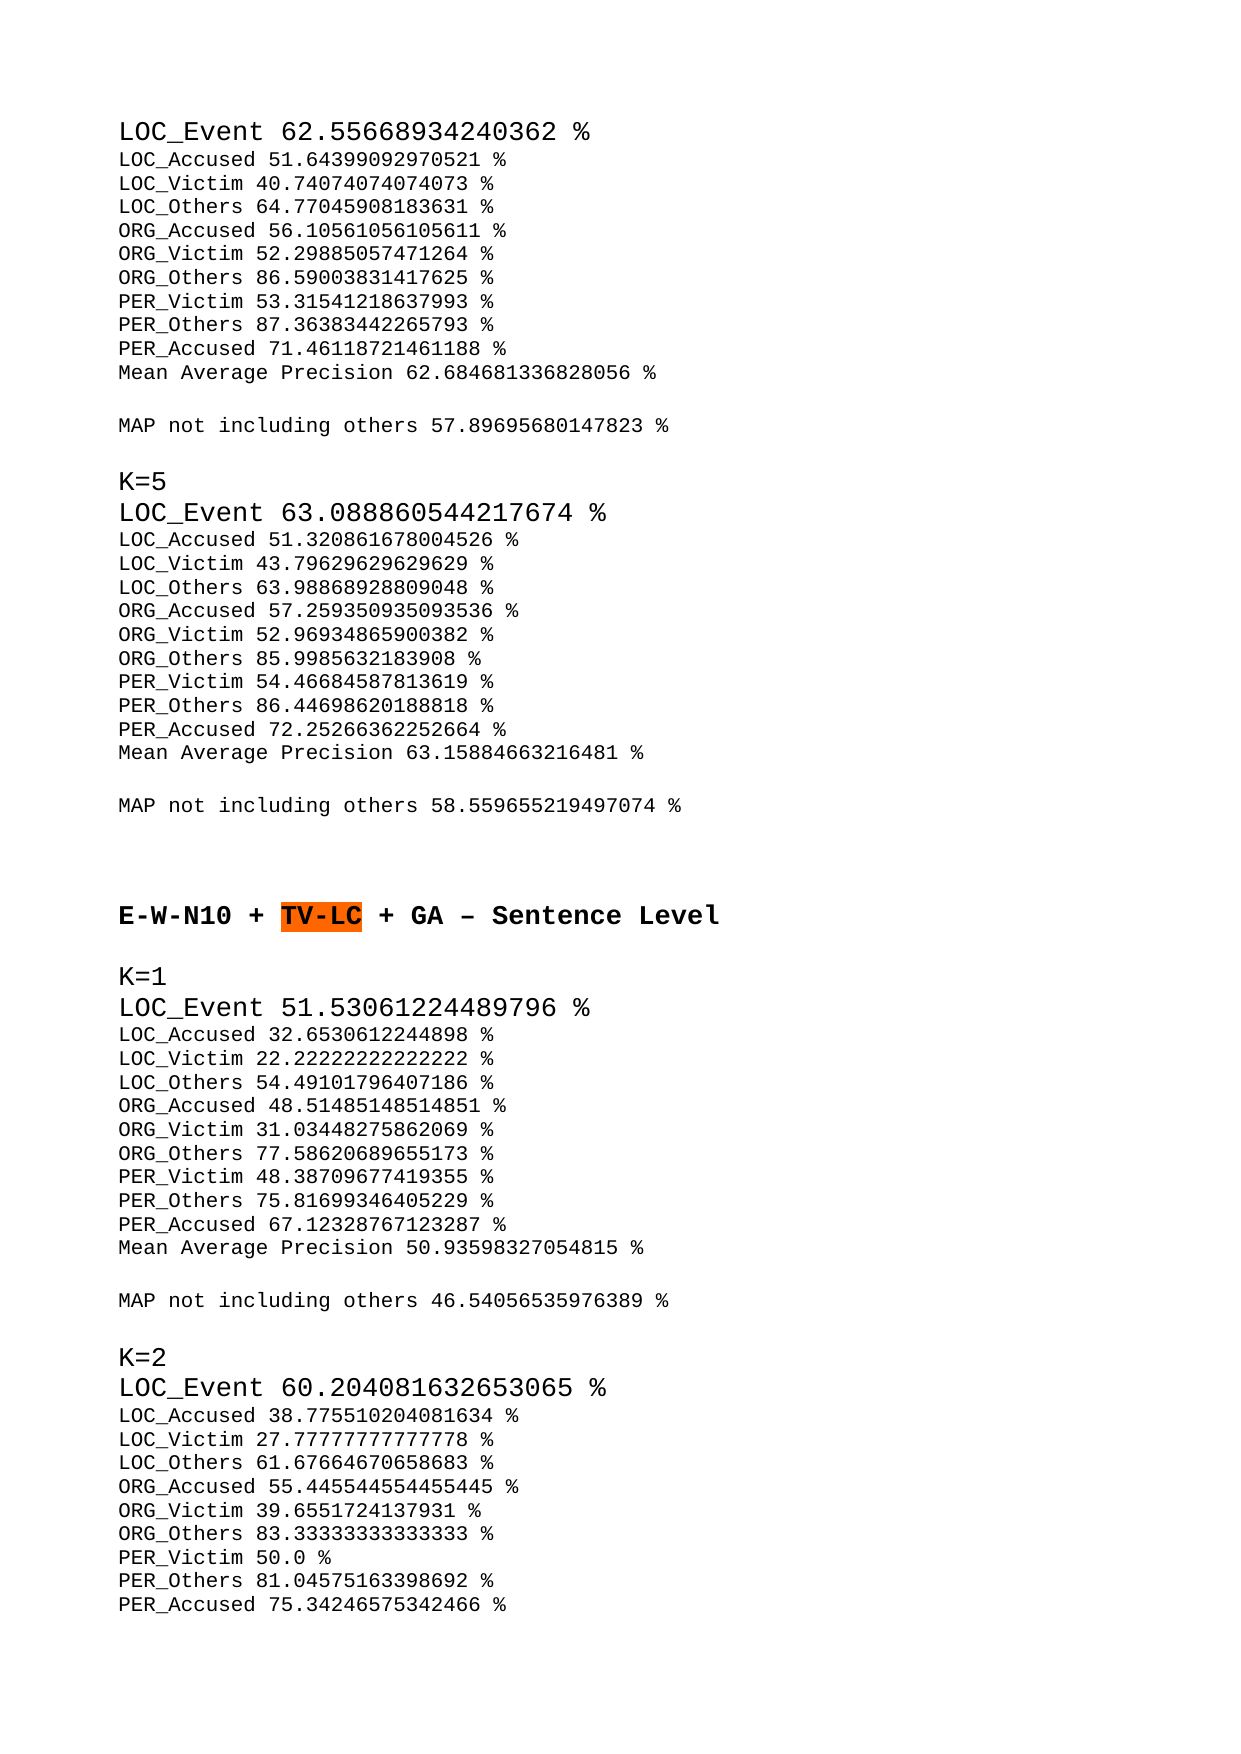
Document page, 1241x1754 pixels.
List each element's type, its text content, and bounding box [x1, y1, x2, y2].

text MAP not including others 46.54056535976389 % [118, 1290, 1122, 1314]
text PER_Victim 48.38709677419355 % [118, 1166, 1122, 1190]
text PER_Accused 72.25266362252664 % [118, 718, 1122, 742]
text PER_Others 86.44698620188818 % [118, 695, 1122, 718]
text PER_Others 87.36383442265793 % [118, 314, 1122, 338]
text ORG_Others 86.59003831417625 % [118, 267, 1122, 291]
text K=5 [118, 468, 1122, 499]
text LOC_Accused 38.775510204081634 % [118, 1405, 1122, 1429]
text PER_Others 81.04575163398692 % [118, 1571, 1122, 1594]
text LOC_Others 61.67664670658683 % [118, 1452, 1122, 1476]
text ORG_Victim 39.6551724137931 % [118, 1499, 1122, 1523]
text Mean Average Precision 62.684681336828056 % [118, 362, 1122, 385]
text LOC_Event 62.55668934240362 % [118, 118, 1122, 149]
text LOC_Victim 27.77777777777778 % [118, 1429, 1122, 1452]
text MAP not including others 58.559655219497074 % [118, 795, 1122, 819]
text PER_Accused 75.34246575342466 % [118, 1594, 1122, 1618]
text LOC_Accused 51.320861678004526 % [118, 529, 1122, 553]
text LOC_Event 51.53061224489796 % [118, 994, 1122, 1024]
text PER_Others 75.81699346405229 % [118, 1190, 1122, 1214]
text PER_Victim 54.46684587813619 % [118, 671, 1122, 695]
text LOC_Victim 22.22222222222222 % [118, 1048, 1122, 1072]
text LOC_Others 63.98868928809048 % [118, 577, 1122, 600]
text ORG_Others 77.58620689655173 % [118, 1143, 1122, 1166]
text Mean Average Precision 63.15884663216481 % [118, 742, 1122, 766]
text PER_Victim 50.0 % [118, 1547, 1122, 1571]
text ORG_Victim 52.29885057471264 % [118, 243, 1122, 267]
text PER_Accused 71.46118721461188 % [118, 338, 1122, 362]
text ORG_Accused 56.10561056105611 % [118, 220, 1122, 243]
text K=1 [118, 963, 1122, 994]
text MAP not including others 57.89695680147823 % [118, 415, 1122, 438]
text LOC_Victim 40.74074074074073 % [118, 172, 1122, 196]
text LOC_Others 54.49101796407186 % [118, 1072, 1122, 1095]
text LOC_Victim 43.79629629629629 % [118, 553, 1122, 577]
text LOC_Others 64.77045908183631 % [118, 196, 1122, 220]
text Mean Average Precision 50.93598327054815 % [118, 1237, 1122, 1261]
text LOC_Accused 51.64399092970521 % [118, 149, 1122, 172]
text K=2 [118, 1343, 1122, 1374]
text ORG_Others 85.9985632183908 % [118, 648, 1122, 671]
text ORG_Accused 57.259350935093536 % [118, 600, 1122, 624]
text ORG_Accused 48.51485148514851 % [118, 1095, 1122, 1119]
text LOC_Accused 32.6530612244898 % [118, 1024, 1122, 1048]
text ORG_Victim 52.96934865900382 % [118, 624, 1122, 648]
text PER_Victim 53.31541218637993 % [118, 291, 1122, 314]
text ORG_Victim 31.03448275862069 % [118, 1119, 1122, 1143]
text ORG_Accused 55.445544554455445 % [118, 1476, 1122, 1499]
text LOC_Event 60.204081632653065 % [118, 1374, 1122, 1405]
text E-W-N10 + TV-LC + GA – Sentence Level [118, 902, 1122, 932]
text PER_Accused 67.12328767123287 % [118, 1214, 1122, 1237]
text LOC_Event 63.088860544217674 % [118, 499, 1122, 529]
text ORG_Others 83.33333333333333 % [118, 1523, 1122, 1547]
